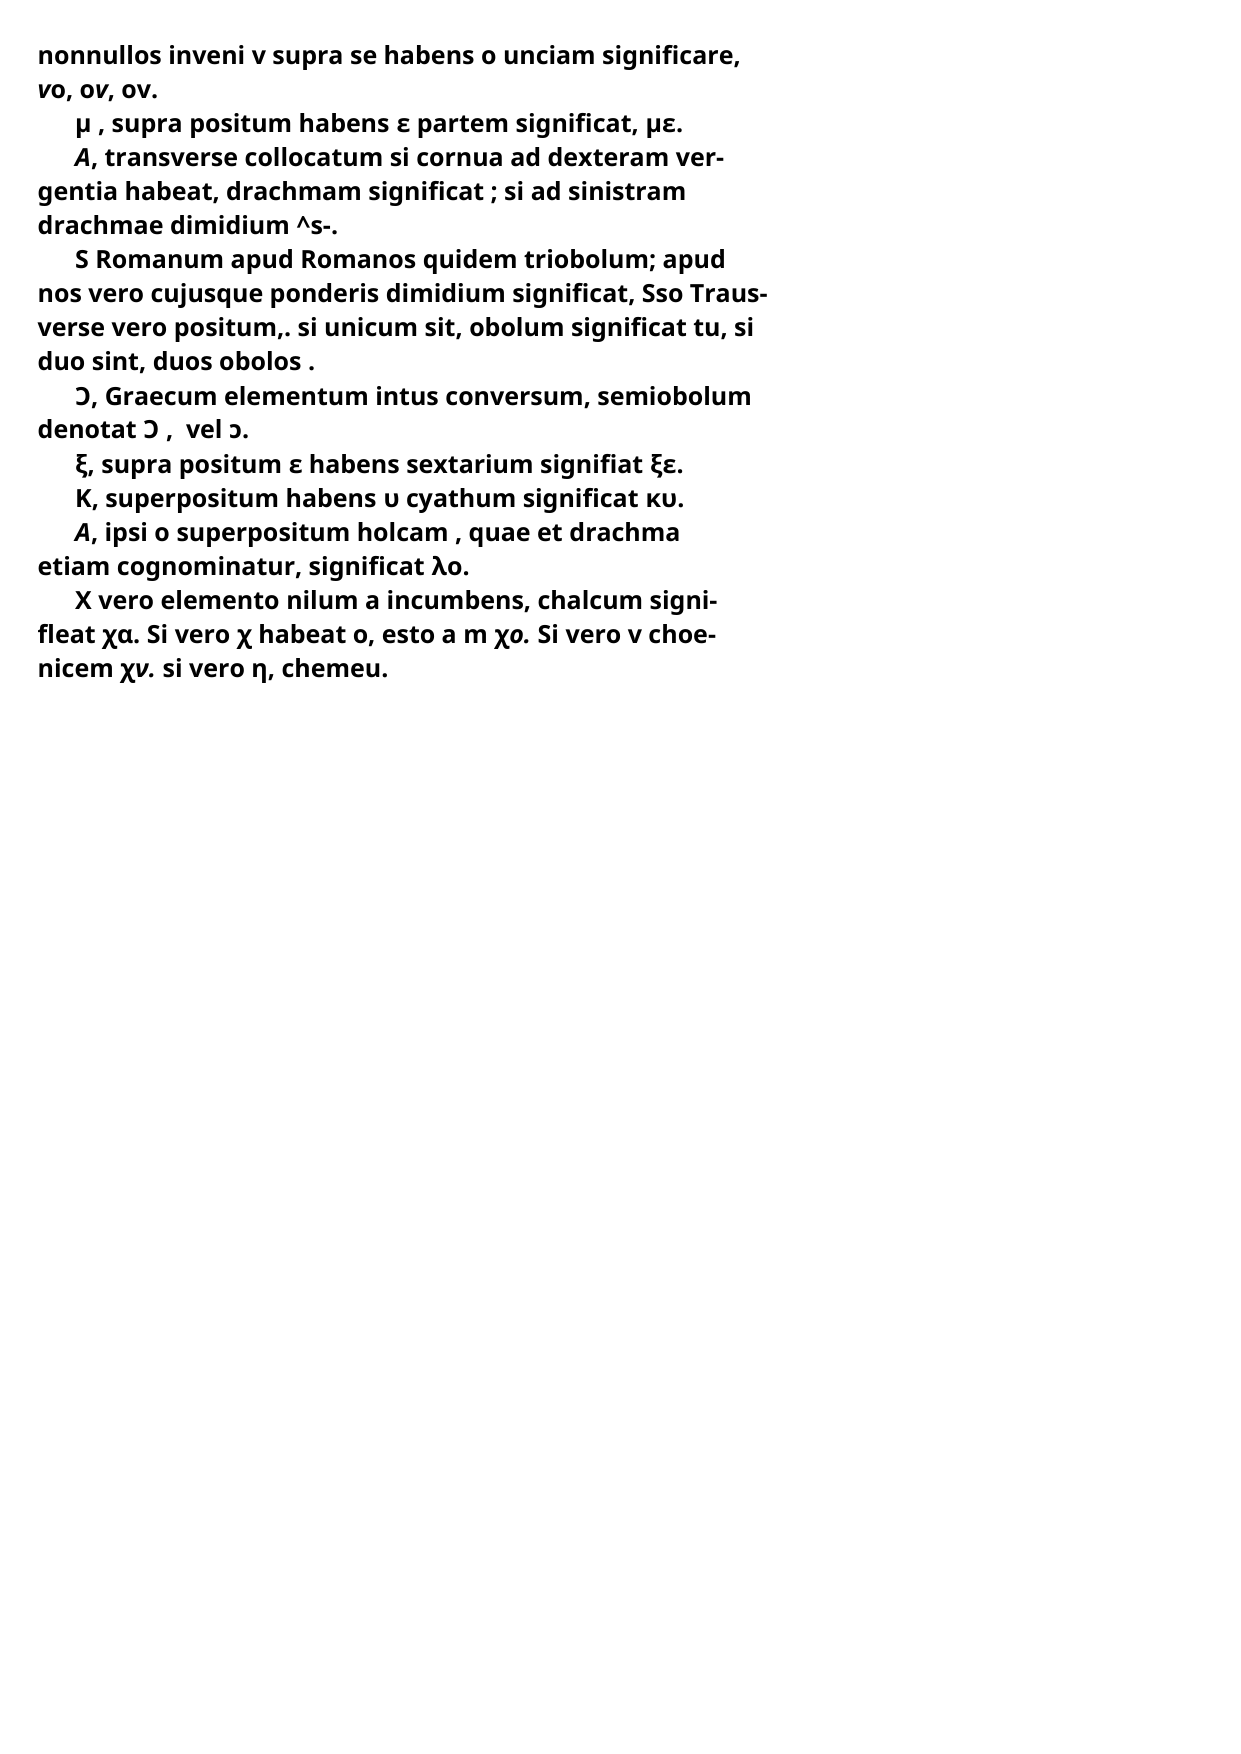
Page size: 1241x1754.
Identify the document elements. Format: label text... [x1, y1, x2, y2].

text μ , supra positum habens ε partem significat, με. [37, 106, 1203, 140]
text A, transverse collocatum si cornua ad dexteram ver- gentia habeat, drachmam significat ; si ad sinistram drachmae dimidium ^s-. [37, 140, 1203, 242]
text nonnullos inveni v supra se habens o unciam significare, vo, ov, ov. [37, 37, 1203, 106]
text ξ, supra positum ε habens sextarium signifiat ξε. [37, 446, 1203, 480]
text A, ipsi o superpositum holcam , quae et drachma etiam cognominatur, significat λο. [37, 514, 1203, 582]
text S Romanum apud Romanos quidem triobolum; apud nos vero cujusque ponderis dimidium significat, Sso Traus- verse vero positum,. si unicum sit, obolum significat tu, si duo sint, duos obolos . [37, 242, 1203, 378]
text Ͻ, Graecum elementum intus conversum, semiobolum denotat Ͻ , vel ͻ. [37, 378, 1203, 446]
text X vero elemento nilum a incumbens, chalcum signi- fleat χα. Si vero χ habeat o, esto a m χο. Si vero v choe- nicem χν. si vero η, chemeu. [37, 582, 1203, 685]
text Κ, superpositum habens υ cyathum significat κυ. [37, 480, 1203, 514]
